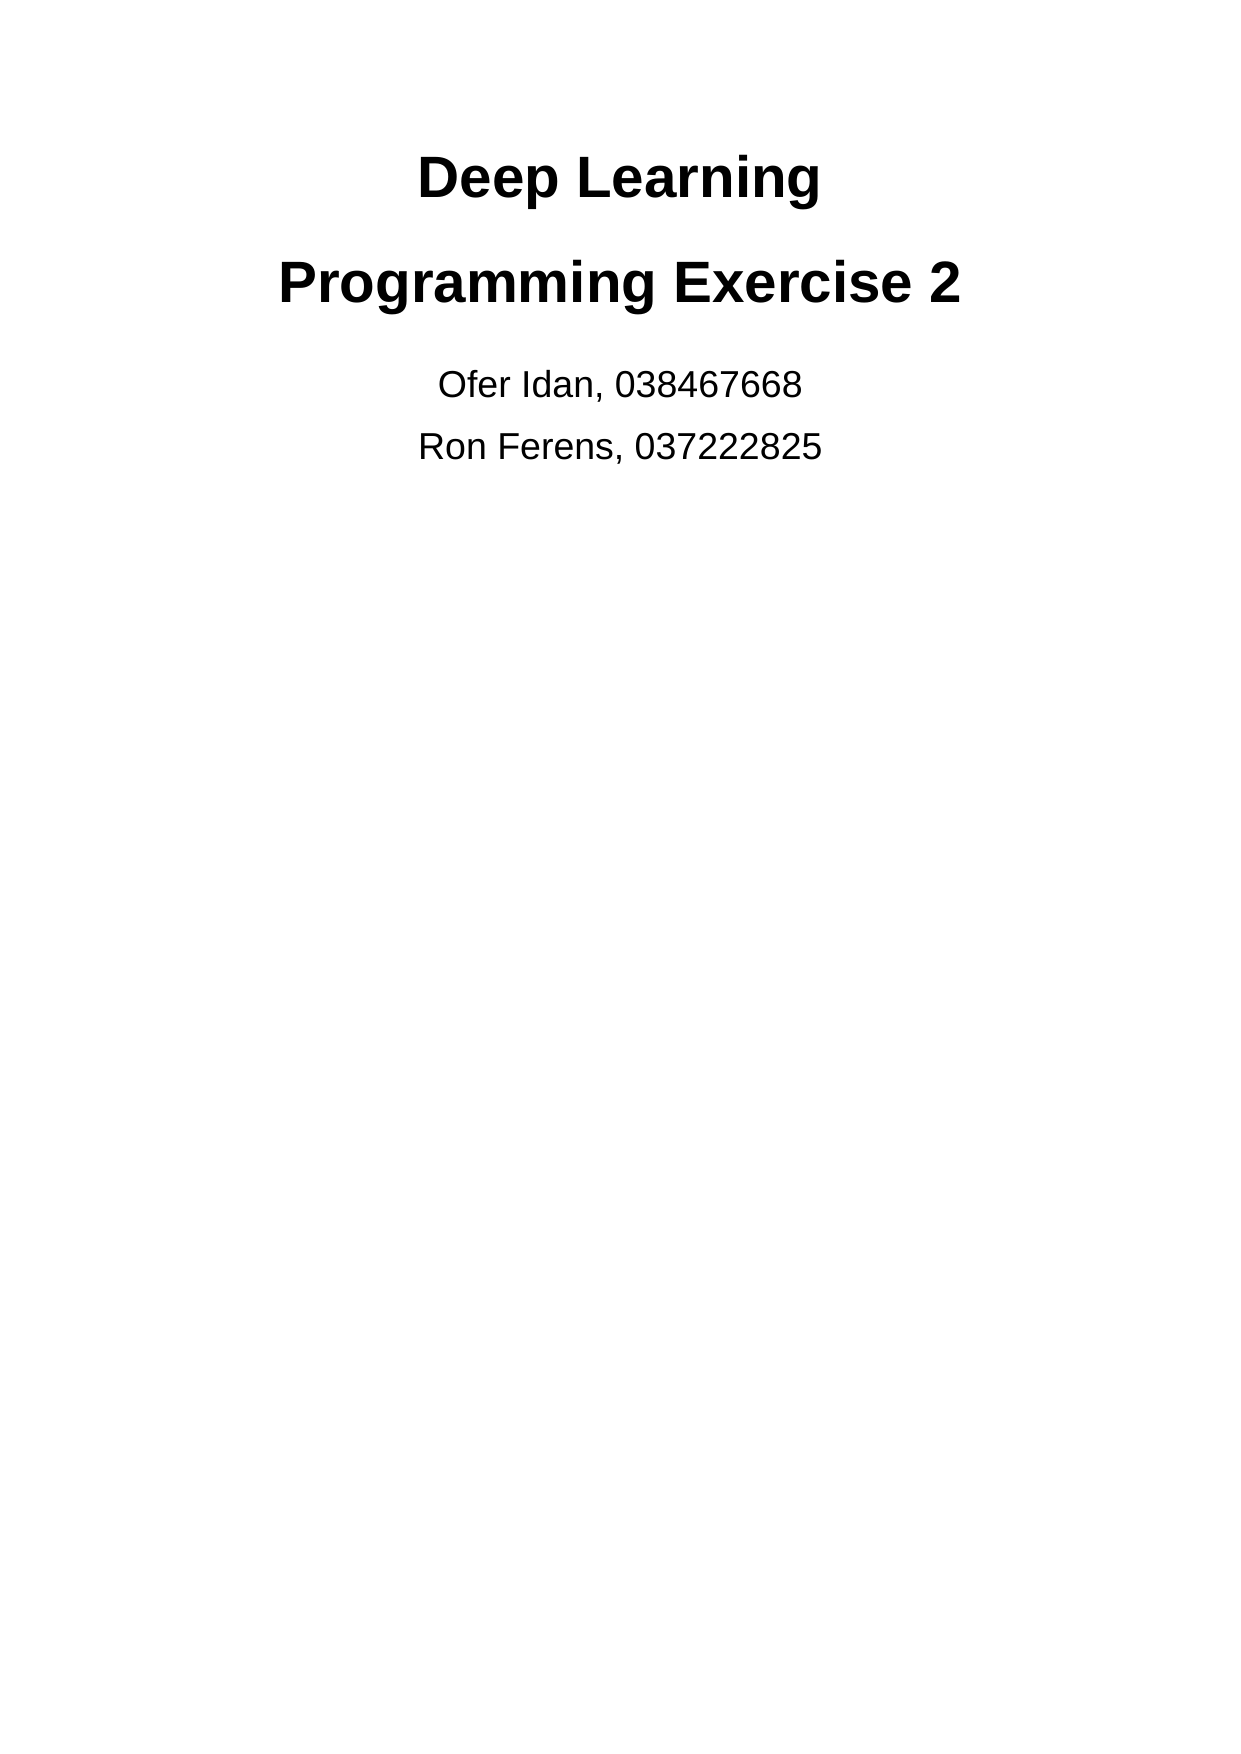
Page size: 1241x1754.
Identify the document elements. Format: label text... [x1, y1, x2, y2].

subtitle Ofer Idan, 038467668 [118, 362, 1122, 405]
subtitle Ron Ferens, 037222825 [118, 424, 1122, 467]
title Deep Learning [118, 143, 1122, 210]
title Programming Exercise 2 [118, 248, 1122, 315]
